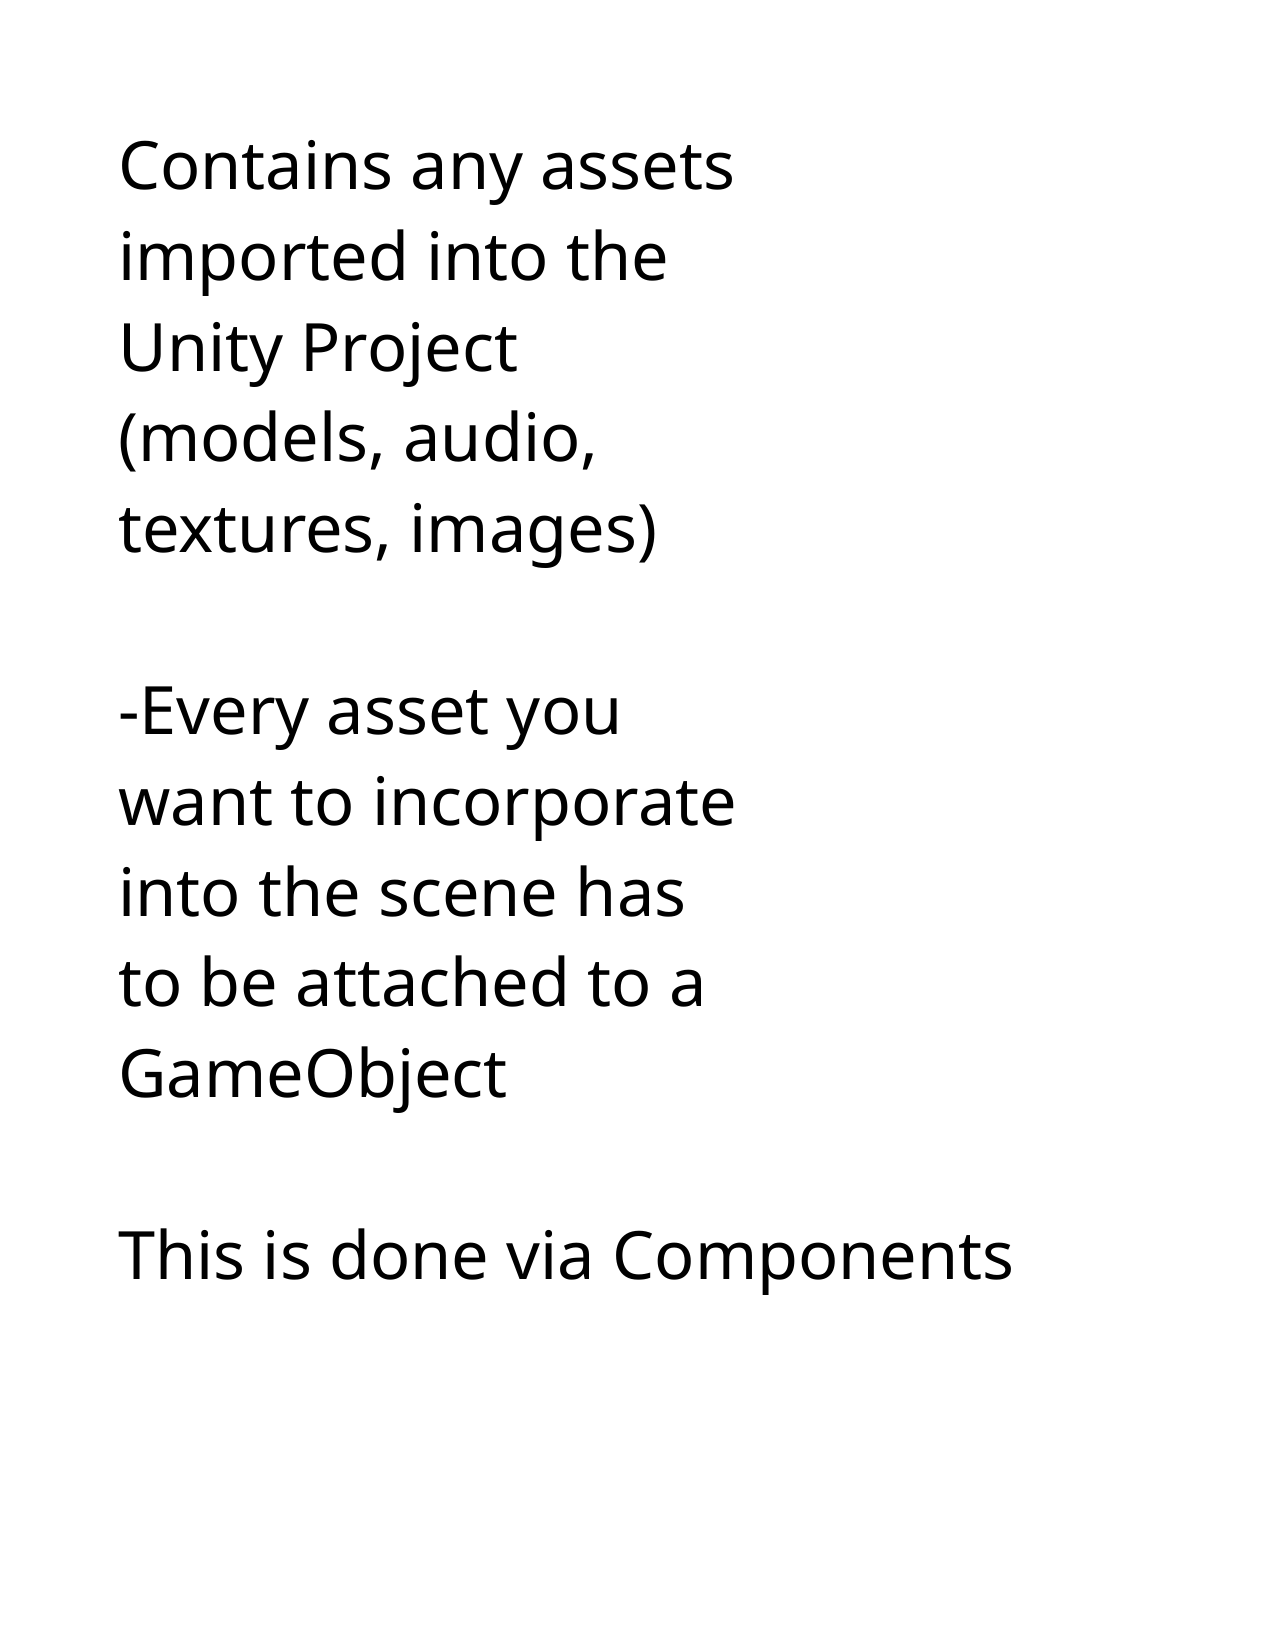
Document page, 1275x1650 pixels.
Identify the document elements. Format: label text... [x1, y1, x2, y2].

text imported into the [118, 209, 1157, 300]
text -Every asset you [118, 663, 1157, 754]
text (models, audio, [118, 391, 1157, 481]
text GameObject [118, 1026, 1157, 1117]
text want to incorporate [118, 754, 1157, 845]
text Contains any assets [118, 118, 1157, 209]
text This is done via Components [118, 1208, 1157, 1299]
text textures, images) [118, 481, 1157, 572]
text to be attached to a [118, 936, 1157, 1026]
text into the scene has [118, 845, 1157, 936]
text Unity Project [118, 300, 1157, 391]
